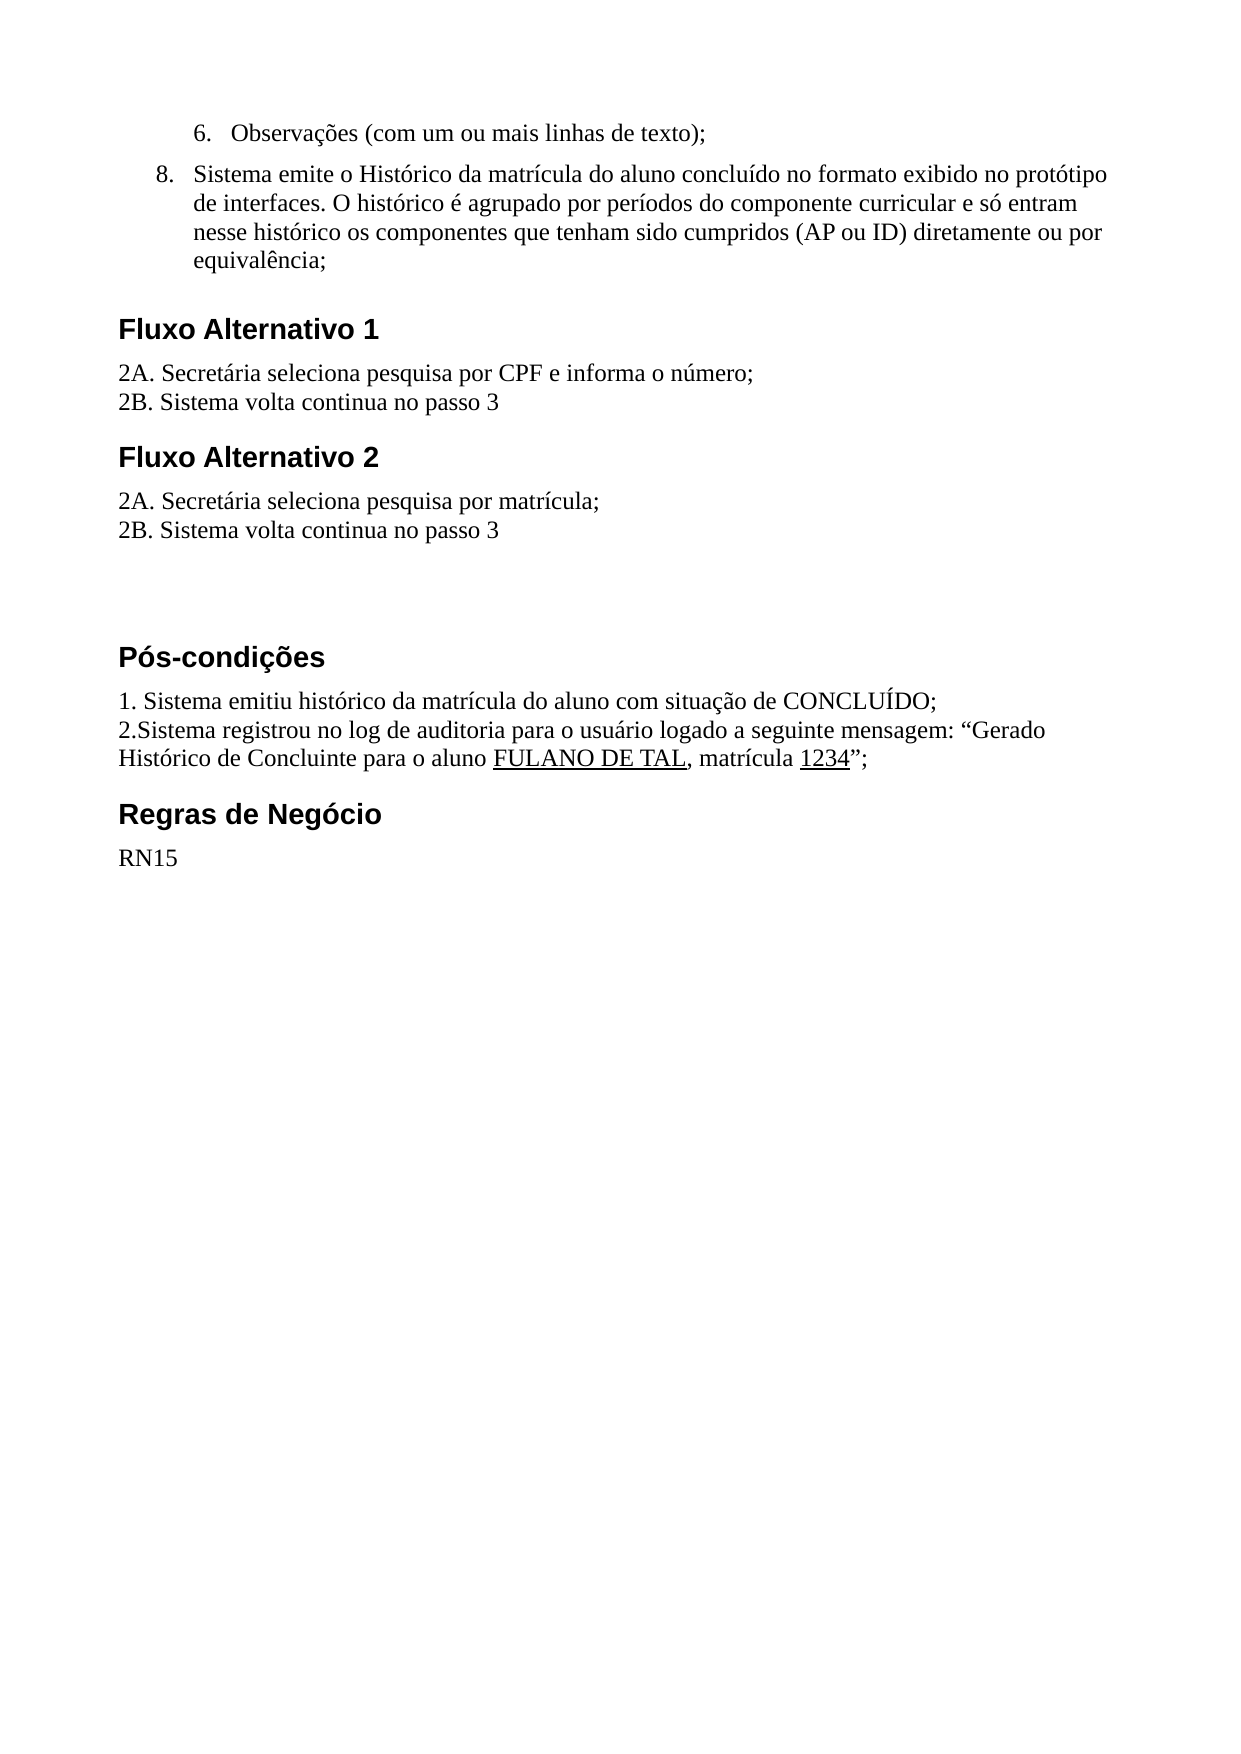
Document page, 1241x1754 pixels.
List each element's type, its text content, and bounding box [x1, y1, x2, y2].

subtitle Fluxo Alternativo 1 [118, 312, 1122, 345]
text 2A. Secretária seleciona pesquisa por matrícula; [118, 486, 1122, 515]
list Sistema emite o Histórico da matrícula do aluno concluído no formato exibido no protótipo de interfaces. O histórico é agrupado por períodos do componente curricular e só entram nesse histórico os componentes que tenham sido cumpridos (AP ou ID) diretamente ou por equivalência; [156, 159, 1122, 274]
subtitle Fluxo Alternativo 2 [118, 440, 1122, 474]
subtitle Regras de Negócio [118, 797, 1122, 831]
subtitle Pós-condições [118, 640, 1122, 673]
text RN15 [118, 843, 1122, 872]
text 2B. Sistema volta continua no passo 3 [118, 387, 1122, 415]
list Observações (com um ou mais linhas de texto); [193, 118, 1122, 147]
list Sistema registrou no log de auditoria para o usuário logado a seguinte mensagem: “Gerado Histórico de Concluinte para o aluno FULANO DE TAL, matrícula 1234”; [118, 715, 1122, 772]
list 1. Sistema emitiu histórico da matrícula do aluno com situação de CONCLUÍDO; [118, 686, 1122, 715]
text 2A. Secretária seleciona pesquisa por CPF e informa o número; [118, 358, 1122, 387]
text 2B. Sistema volta continua no passo 3 [118, 515, 1122, 544]
